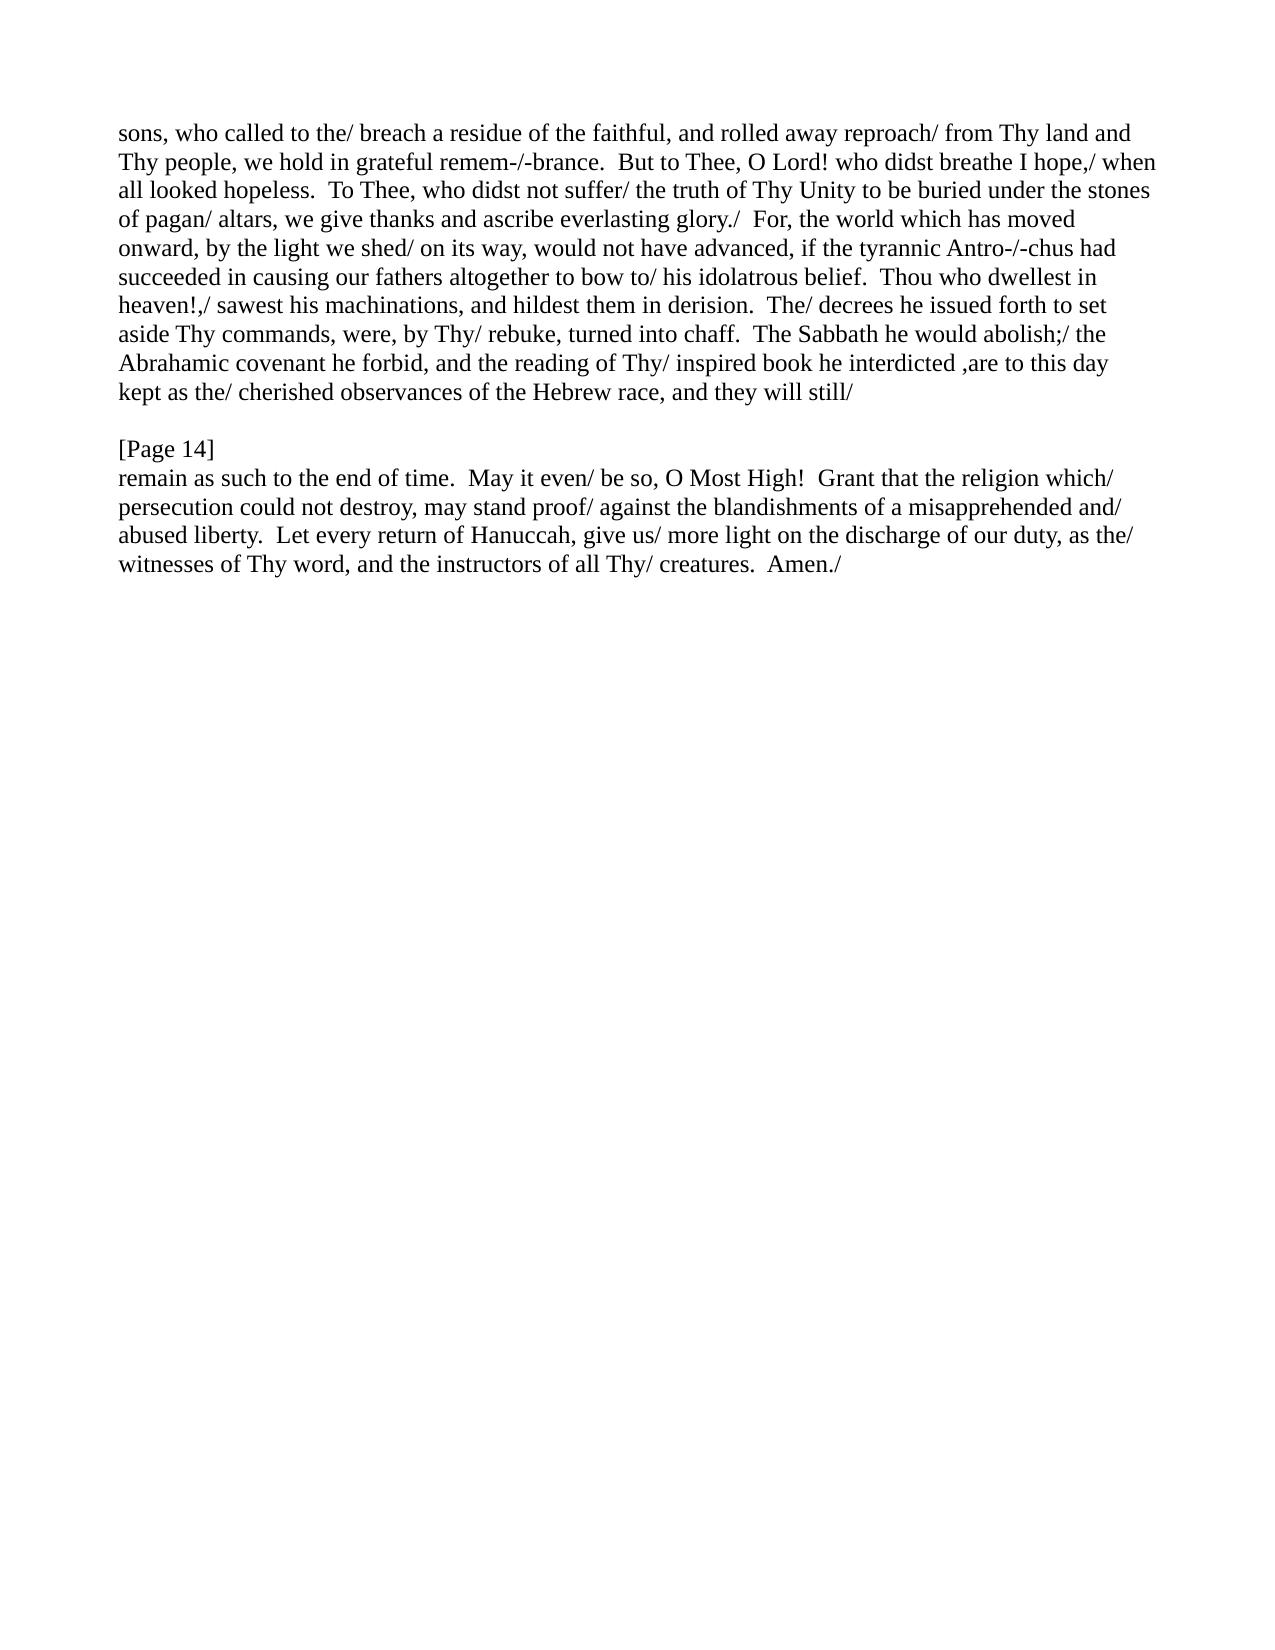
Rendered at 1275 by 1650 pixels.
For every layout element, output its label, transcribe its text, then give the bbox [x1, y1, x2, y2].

text remain as such to the end of time. May it even/ be so, O Most High! Grant that the religion which/ persecution could not destroy, may stand proof/ against the blandishments of a misapprehended and/ abused liberty. Let every return of Hanuccah, give us/ more light on the discharge of our duty, as the/ witnesses of Thy word, and the instructors of all Thy/ creatures. Amen./ [118, 463, 1157, 578]
text sons, who called to the/ breach a residue of the faithful, and rolled away reproach/ from Thy land and Thy people, we hold in grateful remem-/-brance. But to Thee, O Lord! who didst breathe I hope,/ when all looked hopeless. To Thee, who didst not suffer/ the truth of Thy Unity to be buried under the stones of pagan/ altars, we give thanks and ascribe everlasting glory./ For, the world which has moved onward, by the light we shed/ on its way, would not have advanced, if the tyrannic Antro-/-chus had succeeded in causing our fathers altogether to bow to/ his idolatrous belief. Thou who dwellest in heaven!,/ sawest his machinations, and hildest them in derision. The/ decrees he issued forth to set aside Thy commands, were, by Thy/ rebuke, turned into chaff. The Sabbath he would abolish;/ the Abrahamic covenant he forbid, and the reading of Thy/ inspired book he interdicted ,are to this day kept as the/ cherished observances of the Hebrew race, and they will still/ [118, 118, 1157, 406]
text [Page 14] [118, 434, 1157, 463]
